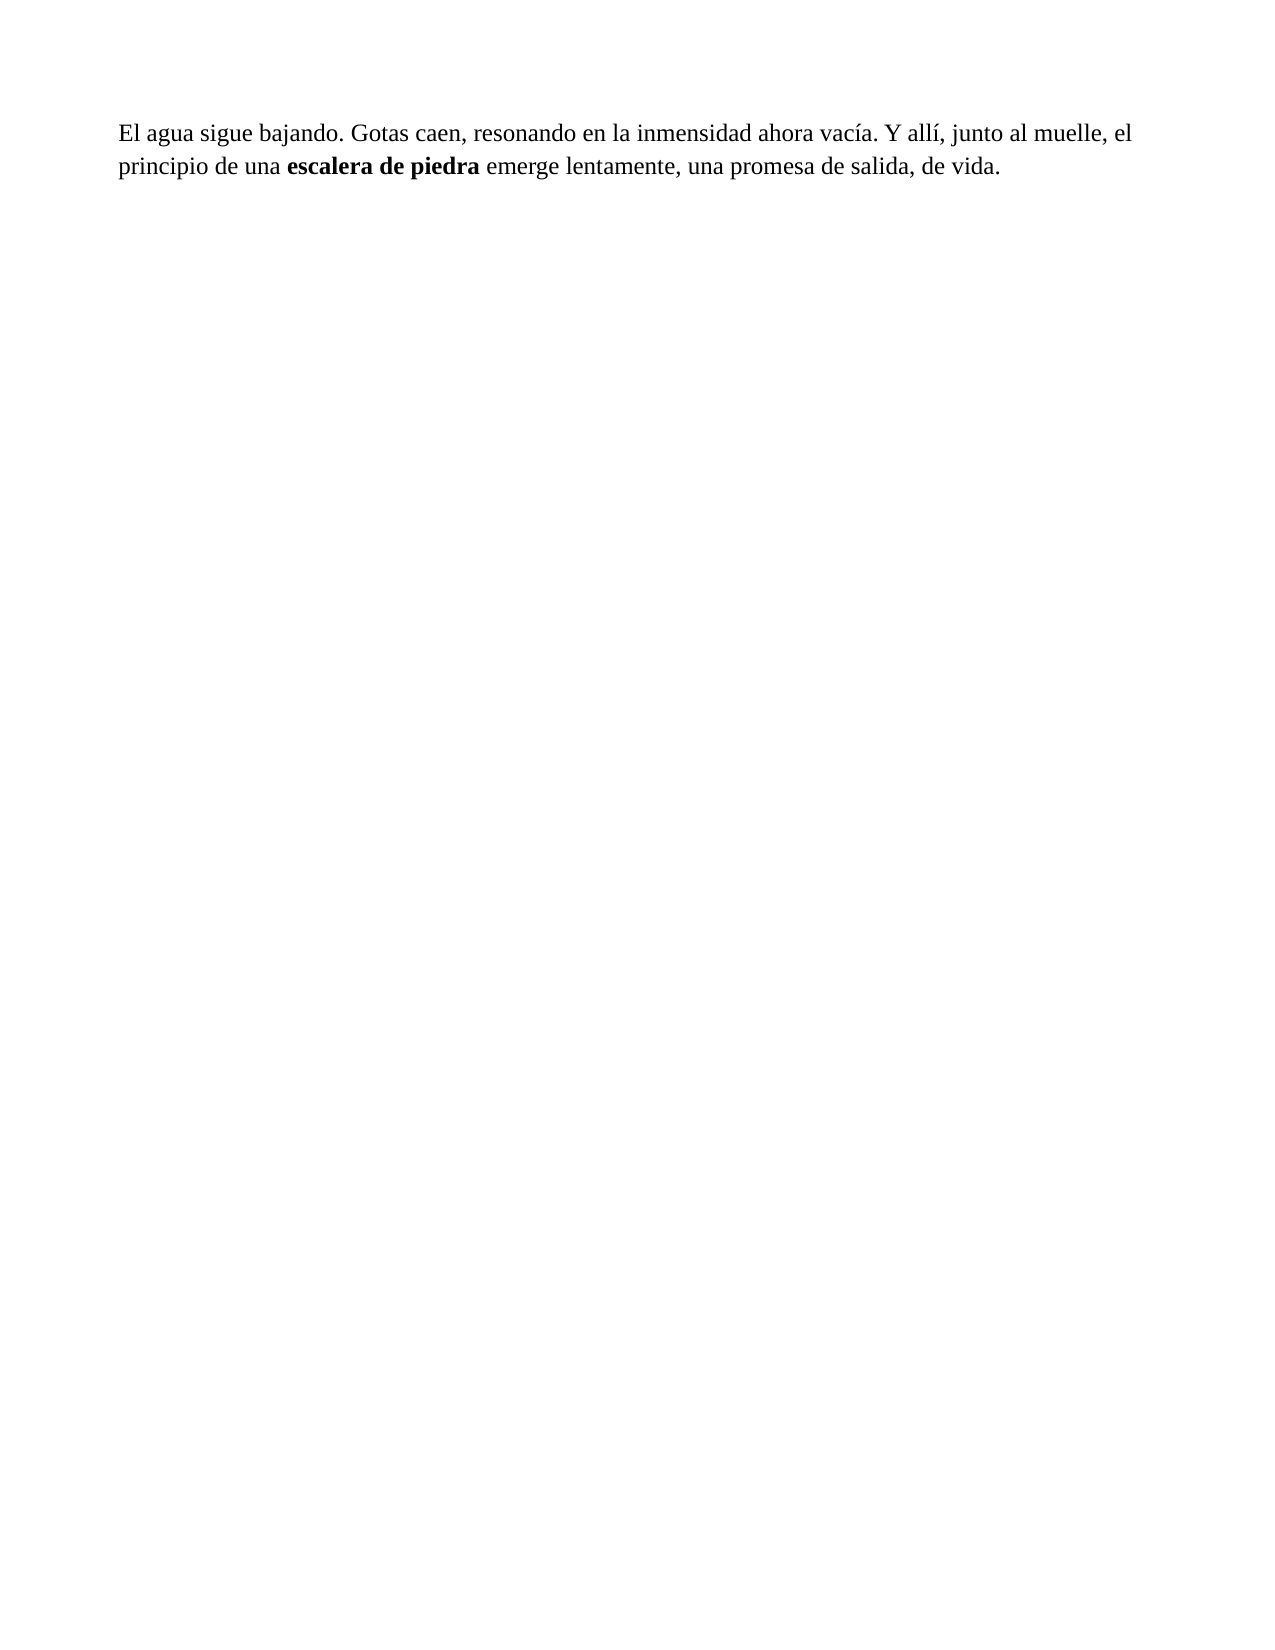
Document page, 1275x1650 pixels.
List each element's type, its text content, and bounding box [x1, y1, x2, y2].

text El agua sigue bajando. Gotas caen, resonando en la inmensidad ahora vacía. Y allí, junto al muelle, el principio de una escalera de piedra emerge lentamente, una promesa de salida, de vida. [118, 118, 1157, 180]
